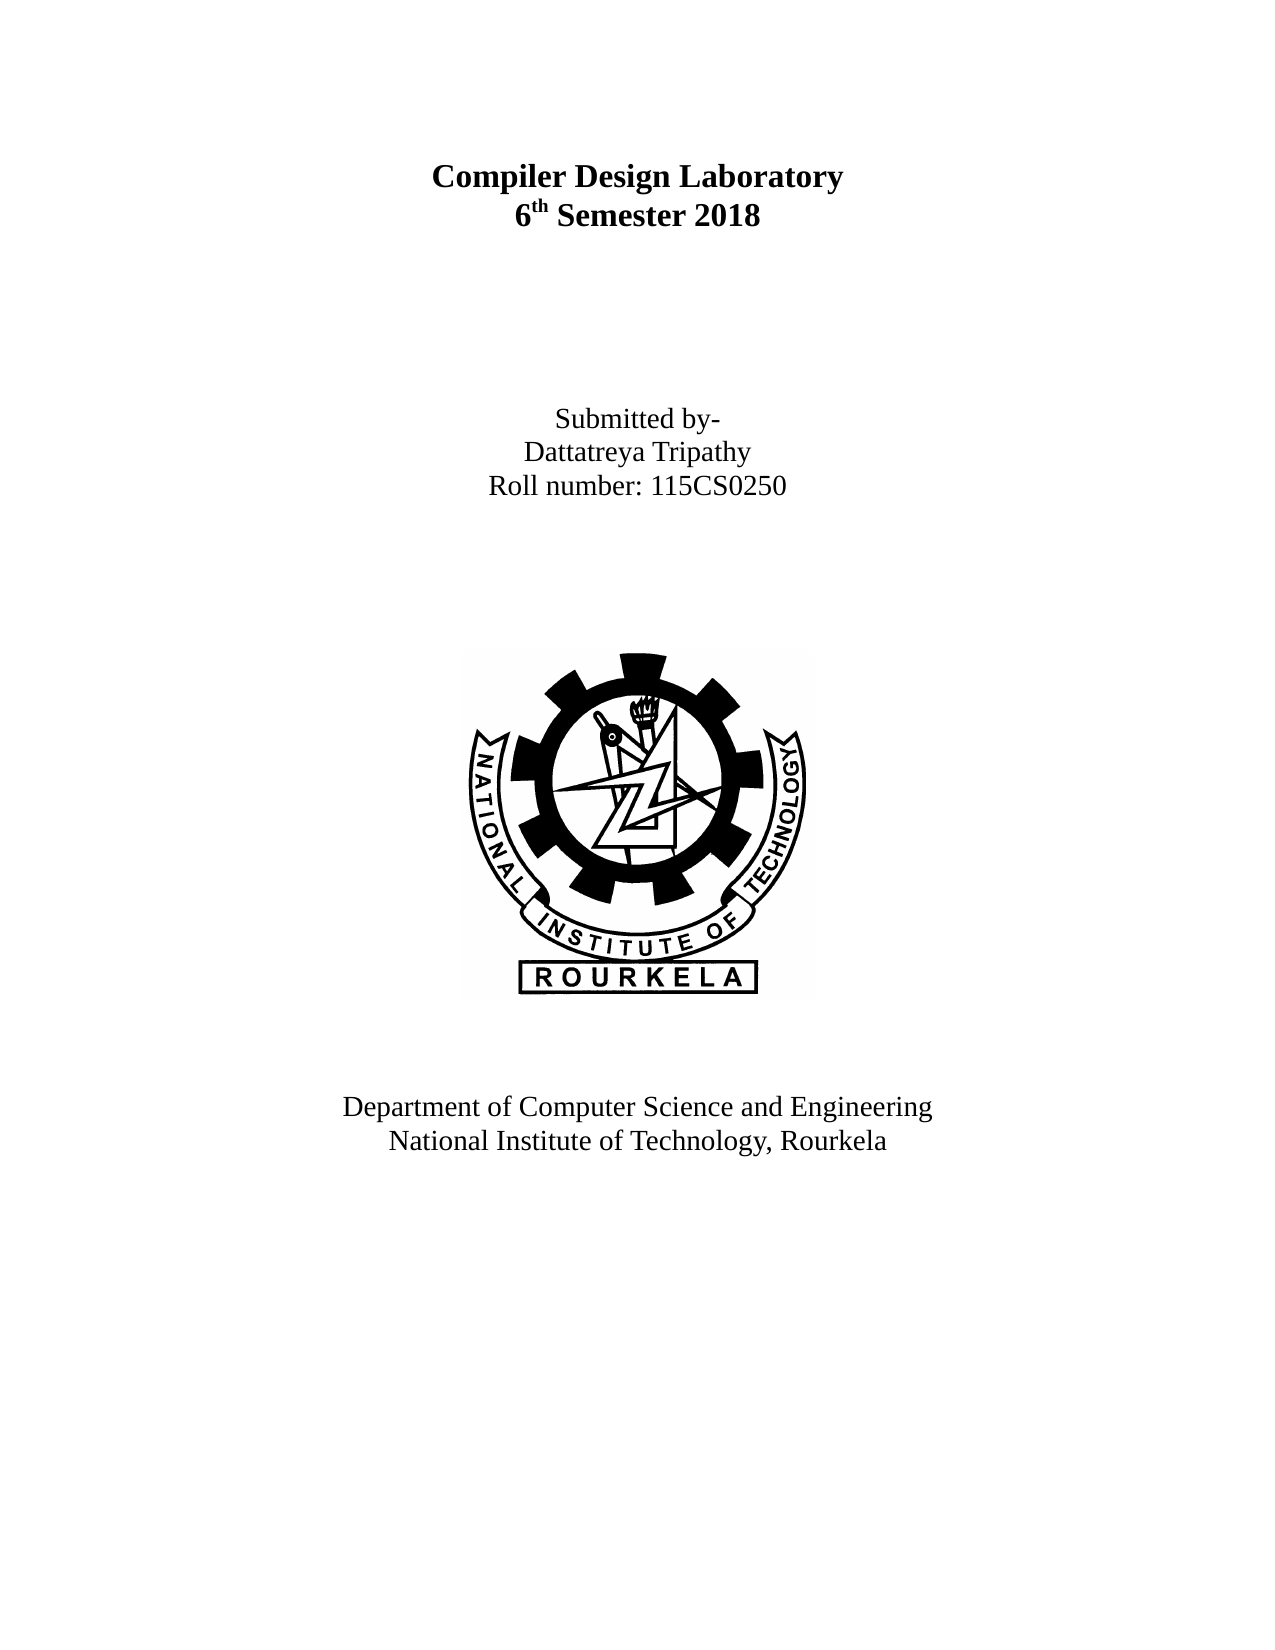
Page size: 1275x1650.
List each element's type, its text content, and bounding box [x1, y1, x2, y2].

text Submitted by- [118, 401, 1157, 434]
text Roll number: 115CS0250 [118, 468, 1157, 501]
text Dattatreya Tripathy [118, 434, 1157, 468]
text Department of Computer Science and Engineering [118, 1089, 1157, 1123]
text Compiler Design Laboratory [118, 156, 1157, 195]
picture [460, 650, 815, 1000]
text National Institute of Technology, Rourkela [118, 1123, 1157, 1156]
text 6th Semester 2018 [118, 195, 1157, 233]
